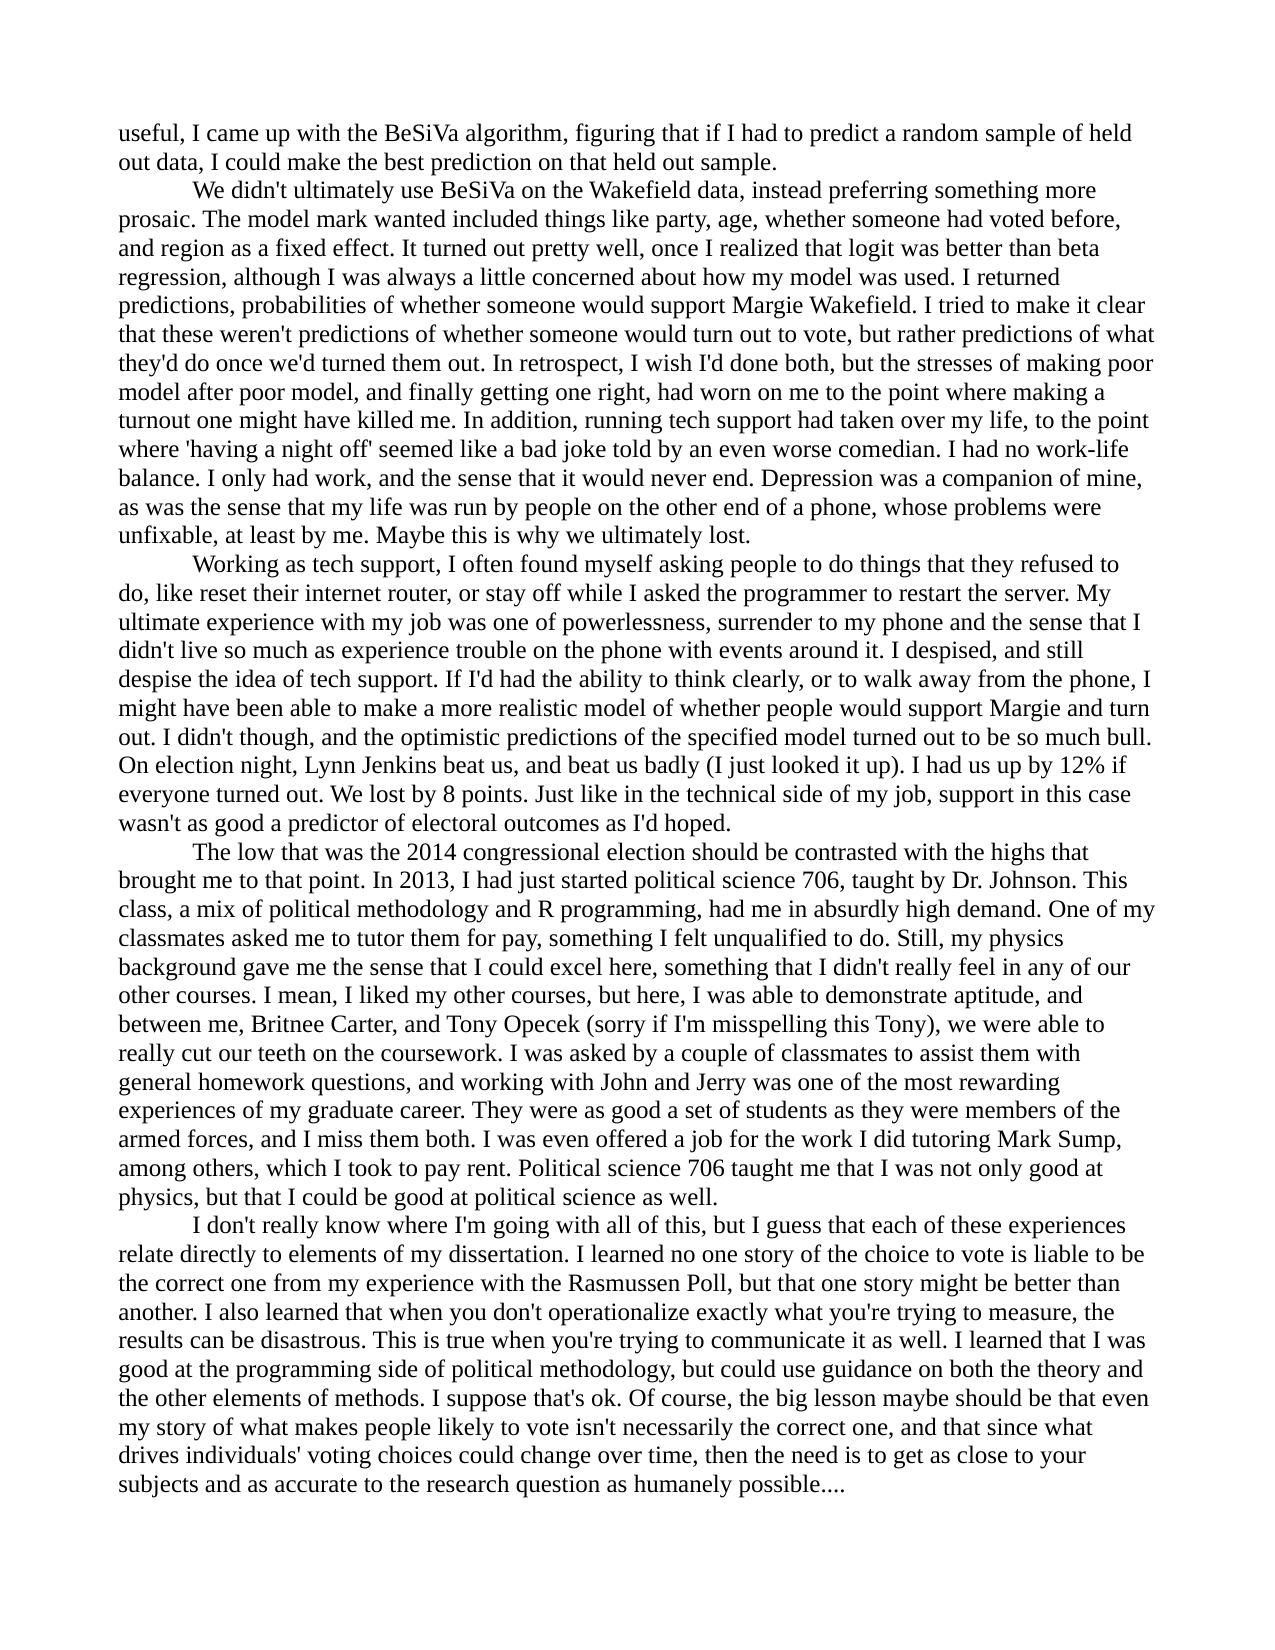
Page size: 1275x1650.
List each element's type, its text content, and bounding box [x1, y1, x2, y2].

text The low that was the 2014 congressional election should be contrasted with the highs that brought me to that point. In 2013, I had just started political science 706, taught by Dr. Johnson. This class, a mix of political methodology and R programming, had me in absurdly high demand. One of my classmates asked me to tutor them for pay, something I felt unqualified to do. Still, my physics background gave me the sense that I could excel here, something that I didn't really feel in any of our other courses. I mean, I liked my other courses, but here, I was able to demonstrate aptitude, and between me, Britnee Carter, and Tony Opecek (sorry if I'm misspelling this Tony), we were able to really cut our teeth on the coursework. I was asked by a couple of classmates to assist them with general homework questions, and working with John and Jerry was one of the most rewarding experiences of my graduate career. They were as good a set of students as they were members of the armed forces, and I miss them both. I was even offered a job for the work I did tutoring Mark Sump, among others, which I took to pay rent. Political science 706 taught me that I was not only good at physics, but that I could be good at political science as well. [118, 837, 1157, 1211]
text Working as tech support, I often found myself asking people to do things that they refused to do, like reset their internet router, or stay off while I asked the programmer to restart the server. My ultimate experience with my job was one of powerlessness, surrender to my phone and the sense that I didn't live so much as experience trouble on the phone with events around it. I despised, and still despise the idea of tech support. If I'd had the ability to think clearly, or to walk away from the phone, I might have been able to make a more realistic model of whether people would support Margie and turn out. I didn't though, and the optimistic predictions of the specified model turned out to be so much bull. On election night, Lynn Jenkins beat us, and beat us badly (I just looked it up). I had us up by 12% if everyone turned out. We lost by 8 points. Just like in the technical side of my job, support in this case wasn't as good a predictor of electoral outcomes as I'd hoped. [118, 549, 1157, 837]
text We didn't ultimately use BeSiVa on the Wakefield data, instead preferring something more prosaic. The model mark wanted included things like party, age, whether someone had voted before, and region as a fixed effect. It turned out pretty well, once I realized that logit was better than beta regression, although I was always a little concerned about how my model was used. I returned predictions, probabilities of whether someone would support Margie Wakefield. I tried to make it clear that these weren't predictions of whether someone would turn out to vote, but rather predictions of what they'd do once we'd turned them out. In retrospect, I wish I'd done both, but the stresses of making poor model after poor model, and finally getting one right, had worn on me to the point where making a turnout one might have killed me. In addition, running tech support had taken over my life, to the point where 'having a night off' seemed like a bad joke told by an even worse comedian. I had no work-life balance. I only had work, and the sense that it would never end. Depression was a companion of mine, as was the sense that my life was run by people on the other end of a phone, whose problems were unfixable, at least by me. Maybe this is why we ultimately lost. [118, 176, 1157, 549]
text useful, I came up with the BeSiVa algorithm, figuring that if I had to predict a random sample of held out data, I could make the best prediction on that held out sample. [118, 118, 1157, 176]
text I don't really know where I'm going with all of this, but I guess that each of these experiences relate directly to elements of my dissertation. I learned no one story of the choice to vote is liable to be the correct one from my experience with the Rasmussen Poll, but that one story might be better than another. I also learned that when you don't operationalize exactly what you're trying to measure, the results can be disastrous. This is true when you're trying to communicate it as well. I learned that I was good at the programming side of political methodology, but could use guidance on both the theory and the other elements of methods. I suppose that's ok. Of course, the big lesson maybe should be that even my story of what makes people likely to vote isn't necessarily the correct one, and that since what drives individuals' voting choices could change over time, then the need is to get as close to your subjects and as accurate to the research question as humanely possible.... [118, 1211, 1157, 1498]
